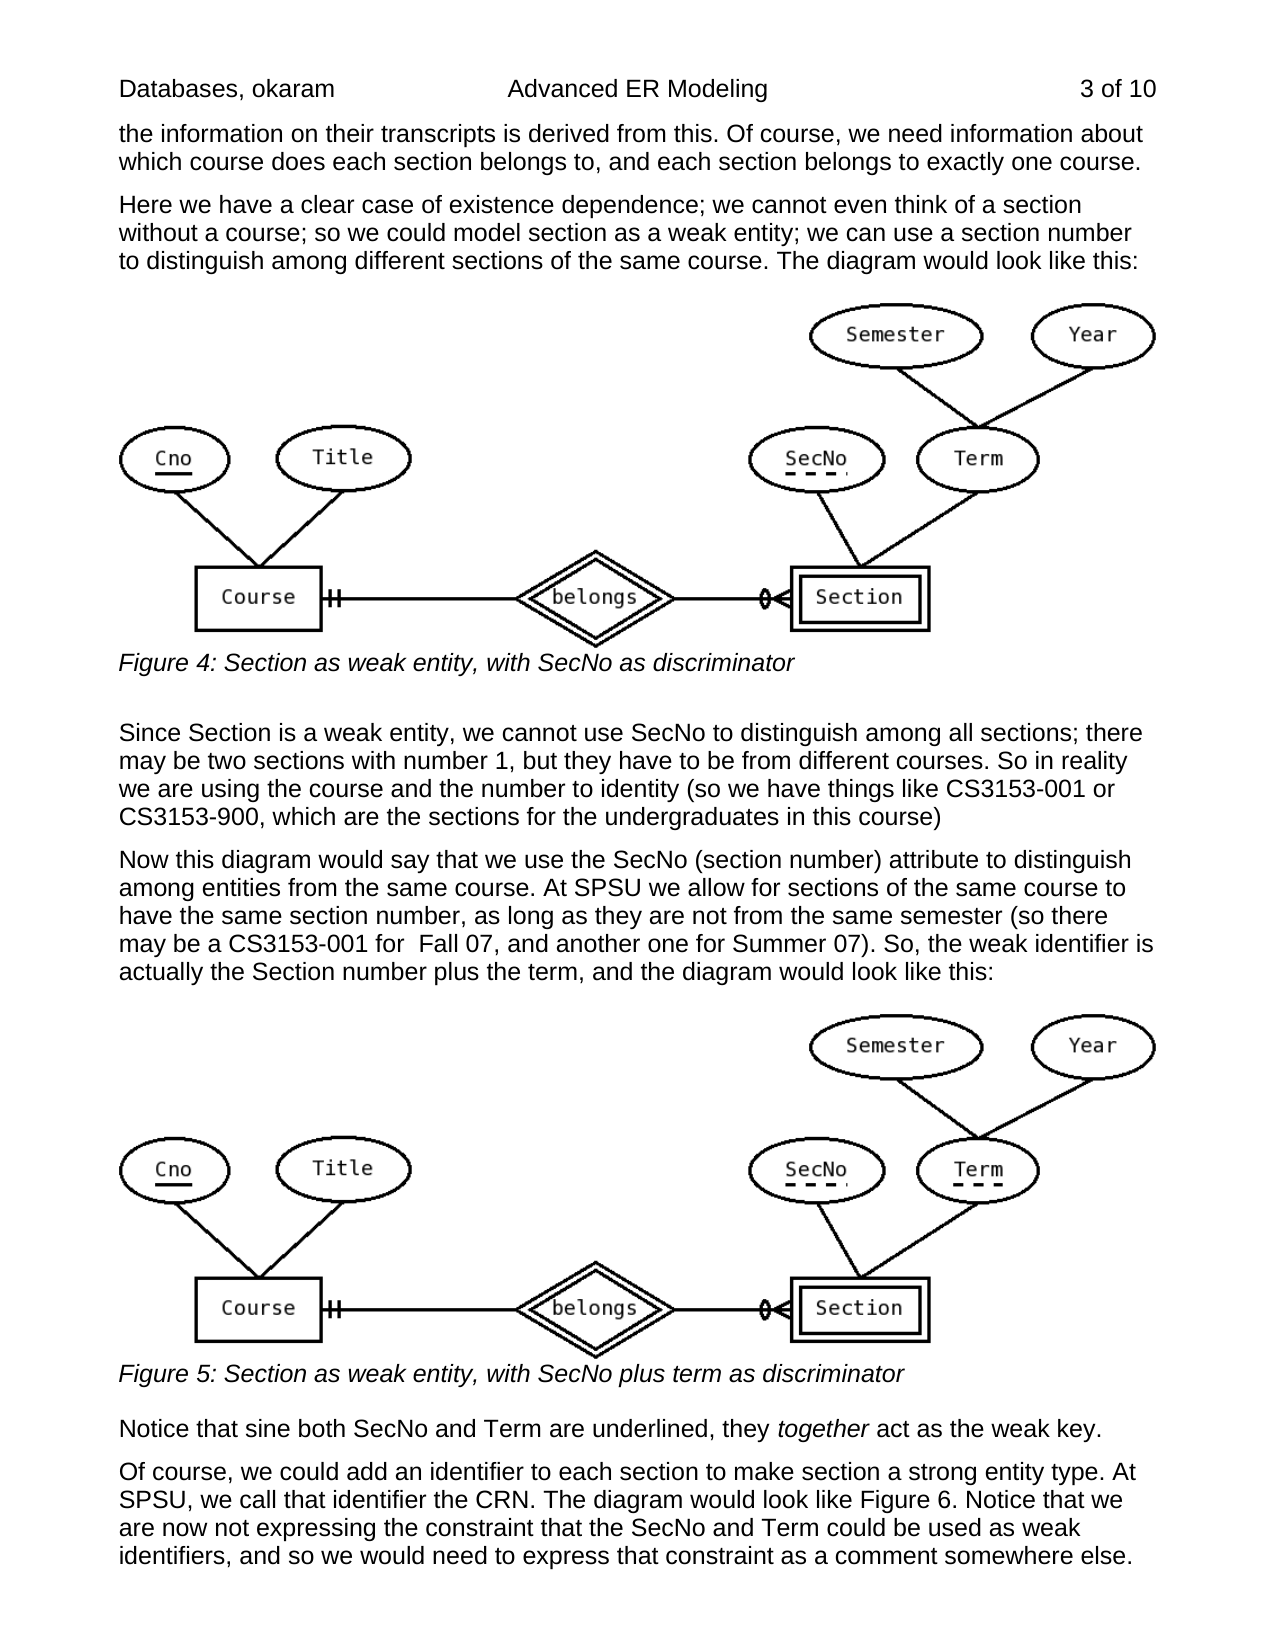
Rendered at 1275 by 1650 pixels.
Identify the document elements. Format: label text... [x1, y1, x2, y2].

text Here we have a clear case of existence dependence; we cannot even think of a section without a course; so we could model section as a weak entity; we can use a section number to distinguish among different sections of the same course. The diagram would look like this: [118, 191, 1156, 274]
picture [118, 302, 1157, 649]
text Notice that sine both SecNo and Term are underlined, they together act as the weak key. [118, 1387, 1156, 1443]
text Figure 4: Section as weak entity, with SecNo as discriminator [118, 649, 1157, 676]
picture [118, 1013, 1157, 1360]
text Now this diagram would say that we use the SecNo (section number) attribute to distinguish among entities from the same course. At SPSU we allow for sections of the same course to have the same section number, as long as they are not from the same semester (so there may be a CS3153-001 for Fall 07, and another one for Summer 07). So, the weak identifier is actually the Section number plus the term, and the diagram would look like this: [118, 846, 1156, 986]
text Since Section is a weak entity, we cannot use SecNo to distinguish among all sections; there may be two sections with number 1, but they have to be from different courses. So in reality we are using the course and the number to identity (so we have things like CS3153-001 or CS3153-900, which are the sections for the undergraduates in this course) [118, 719, 1156, 831]
text Figure 5: Section as weak entity, with SecNo plus term as discriminator [118, 1360, 1157, 1387]
text Of course, we could add an identifier to each section to make section a strong entity type. At SPSU, we call that identifier the CRN. The diagram would look like Figure 6. Notice that we are now not expressing the constraint that the SecNo and Term could be used as weak identifiers, and so we would need to express that constraint as a comment somewhere else. [118, 1458, 1156, 1570]
text the information on their transcripts is derived from this. Of course, we need information about which course does each section belongs to, and each section belongs to exactly one course. [118, 120, 1156, 176]
text [118, 1001, 1157, 1013]
